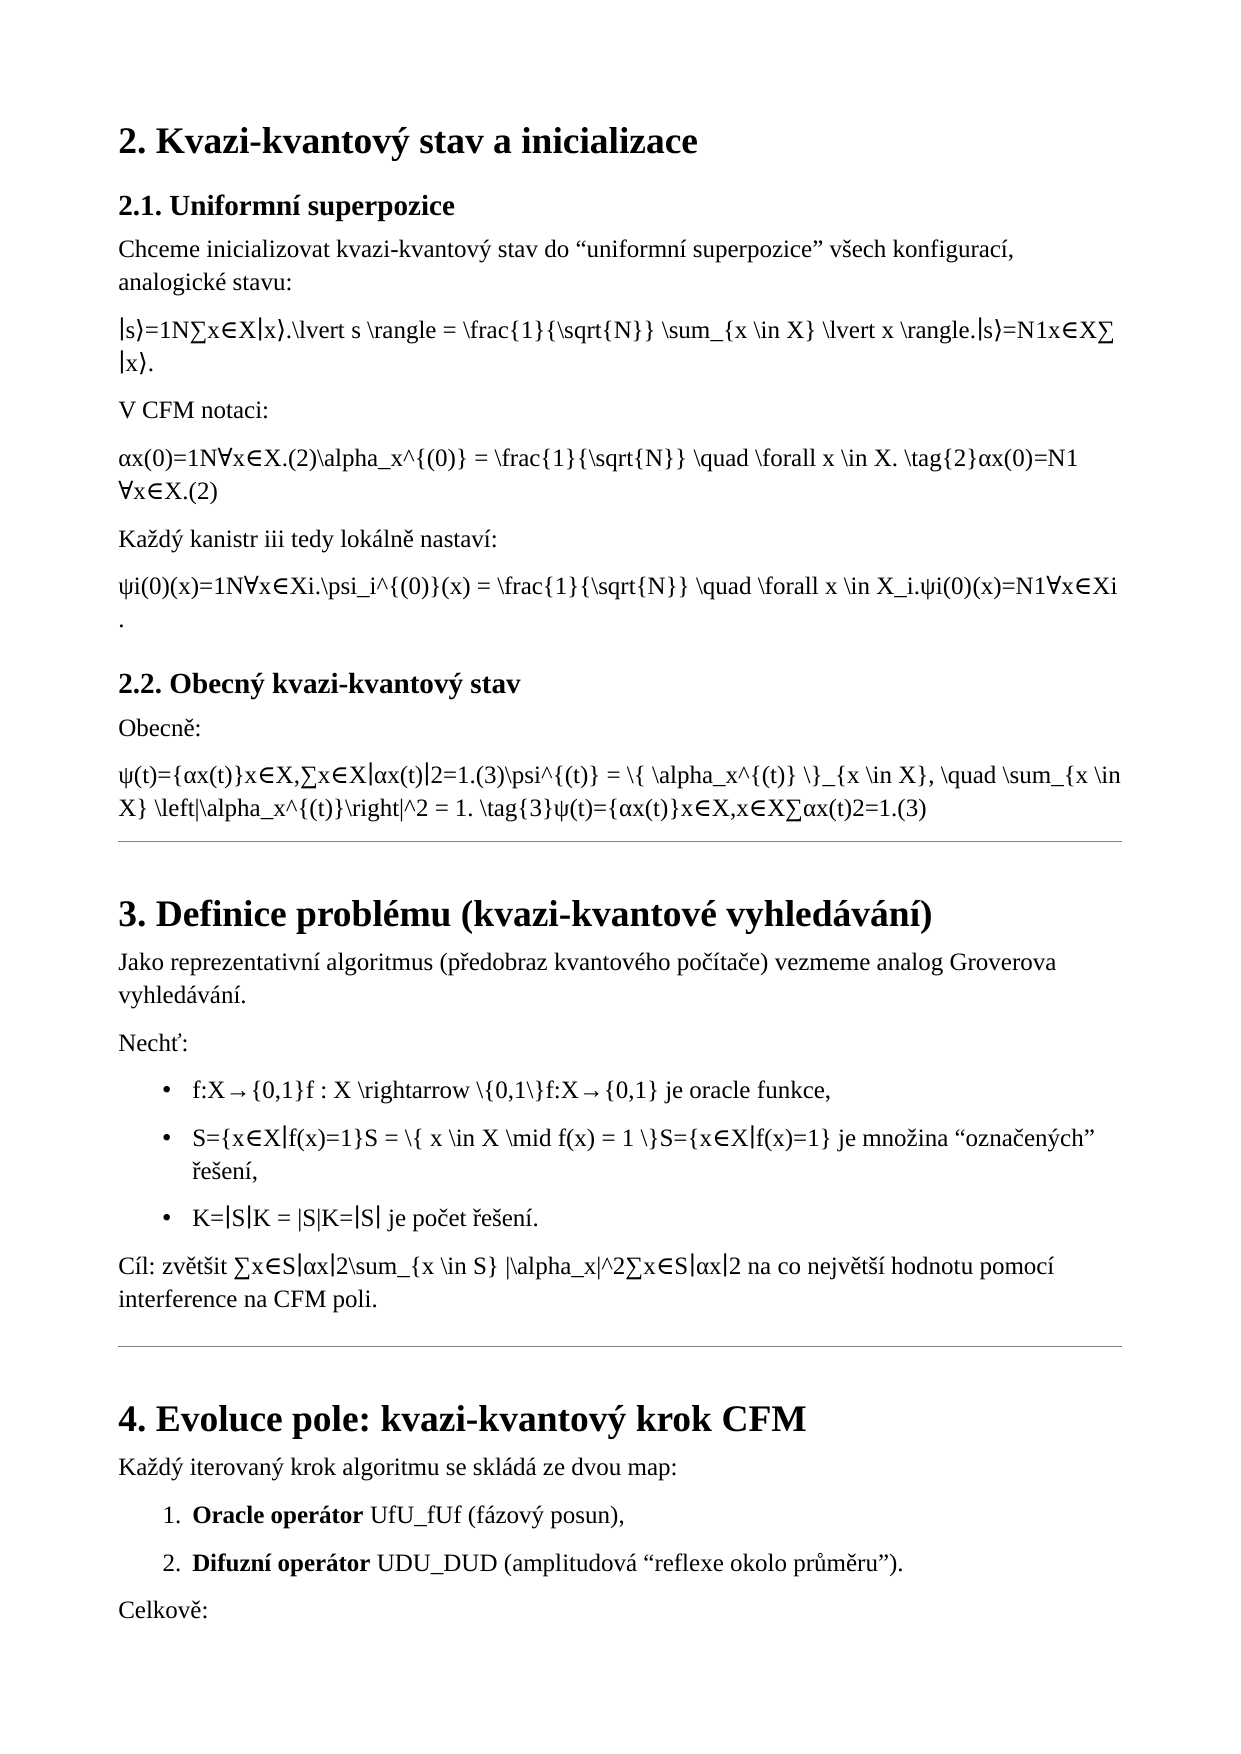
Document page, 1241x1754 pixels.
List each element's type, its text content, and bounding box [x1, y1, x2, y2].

subtitle 2.2. Obecný kvazi-kvantový stav [118, 667, 1122, 700]
list Difuzní operátor UDU_DUD​ (amplitudová “reflexe okolo průměru”). [162, 1548, 1122, 1576]
text ψ(t)={αx(t)}x∈X,∑x∈X∣αx(t)∣2=1.(3)\psi^{(t)} = \{ \alpha_x^{(t)} \}_{x \in X}, \quad \sum_{x \in X} \left|\alpha_x^{(t)}\right|^2 = 1. \tag{3}ψ(t)={αx(t)​}x∈X​,x∈X∑​​αx(t)​​2=1.(3) [118, 760, 1122, 822]
list S={x∈X∣f(x)=1}S = \{ x \in X \mid f(x) = 1 \}S={x∈X∣f(x)=1} je množina “označených” řešení, [162, 1123, 1122, 1185]
text V CFM notaci: [118, 396, 1122, 424]
text ∣s⟩=1N∑x∈X∣x⟩.\lvert s \rangle = \frac{1}{\sqrt{N}} \sum_{x \in X} \lvert x \rangle.∣s⟩=N​1​x∈X∑​∣x⟩. [118, 315, 1122, 377]
text Celkově: [118, 1595, 1122, 1624]
subtitle 3. Definice problému (kvazi-kvantové vyhledávání) [118, 891, 1122, 934]
text Obecně: [118, 713, 1122, 741]
list Oracle operátor UfU_fUf​ (fázový posun), [162, 1500, 1122, 1529]
text Nechť: [118, 1028, 1122, 1056]
text Chceme inicializovat kvazi-kvantový stav do “uniformní superpozice” všech konfigurací, analogické stavu: [118, 234, 1122, 296]
text Cíl: zvětšit ∑x∈S∣αx∣2\sum_{x \in S} |\alpha_x|^2∑x∈S​∣αx​∣2 na co největší hodnotu pomocí interference na CFM poli. [118, 1251, 1122, 1313]
list K=∣S∣K = |S|K=∣S∣ je počet řešení. [162, 1203, 1122, 1232]
subtitle 2.1. Uniformní superpozice [118, 188, 1122, 222]
text Jako reprezentativní algoritmus (předobraz kvantového počítače) vezmeme analog Groverova vyhledávání. [118, 947, 1122, 1009]
subtitle 2. Kvazi-kvantový stav a inicializace [118, 118, 1122, 161]
text Každý kanistr iii tedy lokálně nastaví: [118, 524, 1122, 553]
text Každý iterovaný krok algoritmu se skládá ze dvou map: [118, 1452, 1122, 1481]
text ψi(0)(x)=1N∀x∈Xi.\psi_i^{(0)}(x) = \frac{1}{\sqrt{N}} \quad \forall x \in X_i.ψi(0)​(x)=N​1​∀x∈Xi​. [118, 571, 1122, 633]
text αx(0)=1N∀x∈X.(2)\alpha_x^{(0)} = \frac{1}{\sqrt{N}} \quad \forall x \in X. \tag{2}αx(0)​=N​1​∀x∈X.(2) [118, 443, 1122, 505]
list f:X→{0,1}f : X \rightarrow \{0,1\}f:X→{0,1} je oracle funkce, [162, 1075, 1122, 1104]
subtitle 4. Evoluce pole: kvazi-kvantový krok CFM [118, 1397, 1122, 1440]
